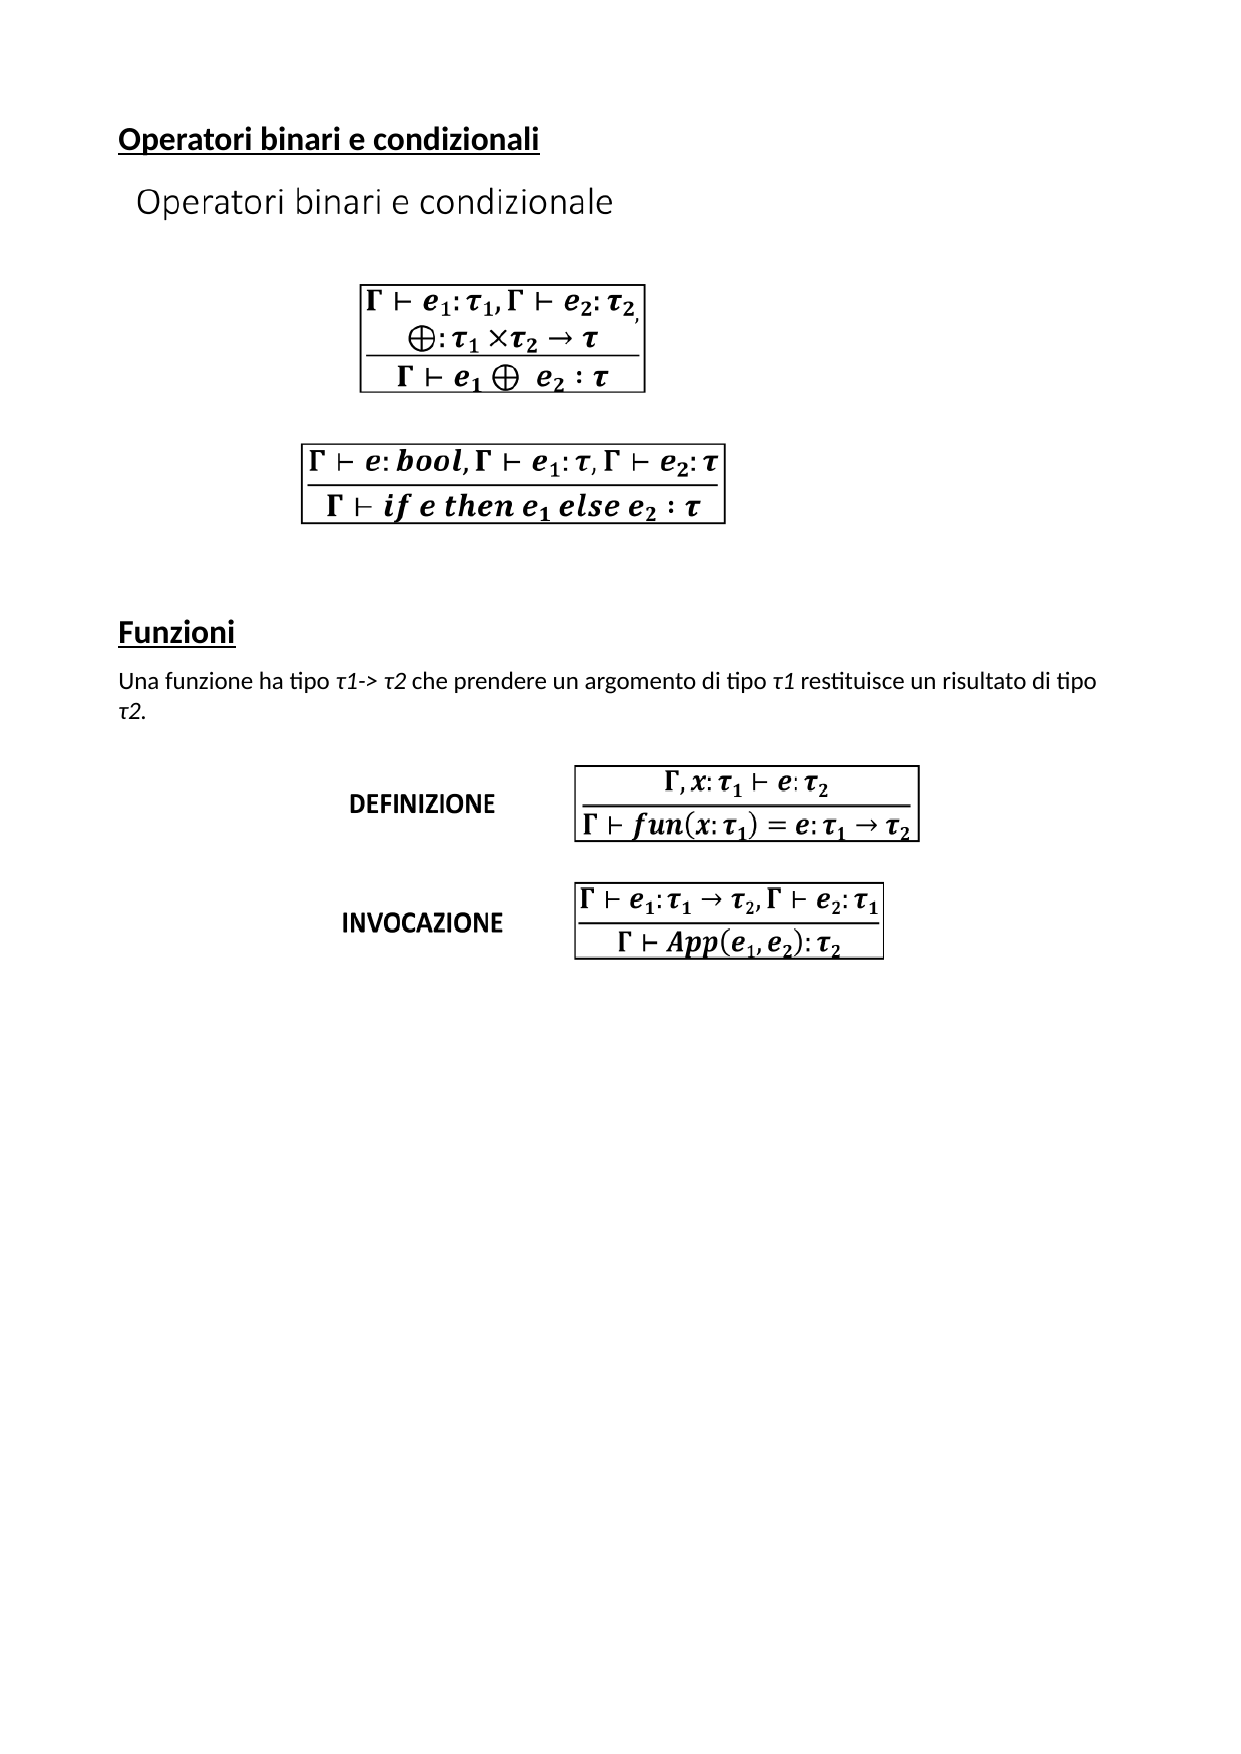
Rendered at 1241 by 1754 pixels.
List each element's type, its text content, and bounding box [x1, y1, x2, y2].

text Una funzione ha tipo τ1-> τ2 che prendere un argomento di tipo τ1 restituisce un risultato di tipo τ2. [118, 665, 1122, 726]
subtitle Operatori binari e condizionali [118, 118, 1122, 159]
subtitle Funzioni [118, 611, 1122, 652]
picture [124, 179, 756, 544]
picture [312, 750, 928, 971]
